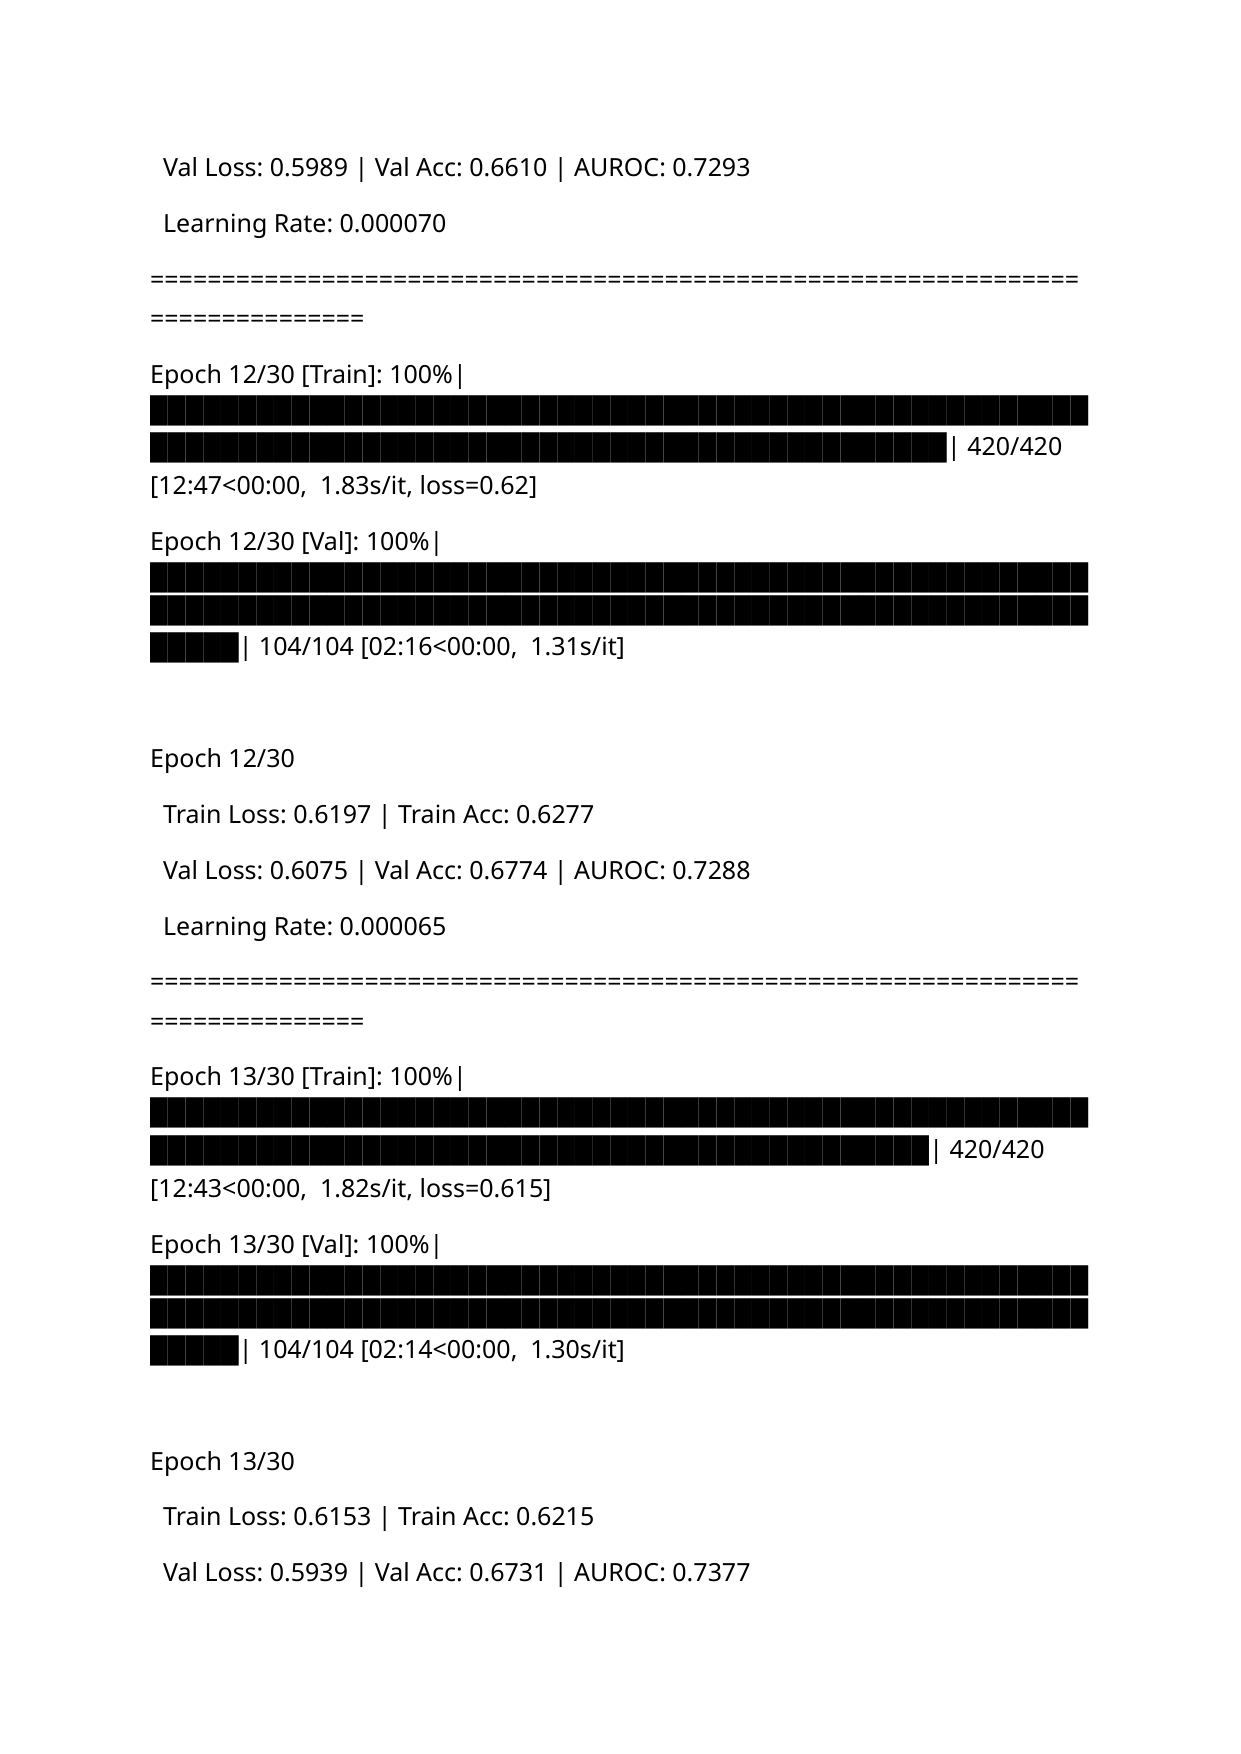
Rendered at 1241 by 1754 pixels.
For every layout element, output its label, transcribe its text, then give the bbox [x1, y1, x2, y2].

text Learning Rate: 0.000070 [150, 206, 1090, 240]
text Epoch 12/30 [150, 741, 1090, 775]
text Val Loss: 0.6075 | Val Acc: 0.6774 | AUROC: 0.7288 [150, 852, 1090, 886]
text ================================================================================ [150, 964, 1090, 1037]
text Val Loss: 0.5989 | Val Acc: 0.6610 | AUROC: 0.7293 [150, 150, 1090, 184]
text ================================================================================ [150, 262, 1090, 335]
text Epoch 13/30 [150, 1443, 1090, 1477]
text Epoch 12/30 [Val]: 100%|███████████████████████████████████████████████████████████████████████████████████████████████████████████████| 104/104 [02:16<00:00, 1.31s/it] [150, 524, 1090, 663]
text Train Loss: 0.6153 | Train Acc: 0.6215 [150, 1499, 1090, 1533]
text Learning Rate: 0.000065 [150, 908, 1090, 942]
text Val Loss: 0.5939 | Val Acc: 0.6731 | AUROC: 0.7377 [150, 1555, 1090, 1589]
text Epoch 13/30 [Train]: 100%|█████████████████████████████████████████████████████████████████████████████████████████████████| 420/420 [12:43<00:00, 1.82s/it, loss=0.615] [150, 1059, 1090, 1204]
text Epoch 13/30 [Val]: 100%|███████████████████████████████████████████████████████████████████████████████████████████████████████████████| 104/104 [02:14<00:00, 1.30s/it] [150, 1226, 1090, 1366]
text Epoch 12/30 [Train]: 100%|██████████████████████████████████████████████████████████████████████████████████████████████████| 420/420 [12:47<00:00, 1.83s/it, loss=0.62] [150, 357, 1090, 502]
text Train Loss: 0.6197 | Train Acc: 0.6277 [150, 797, 1090, 831]
